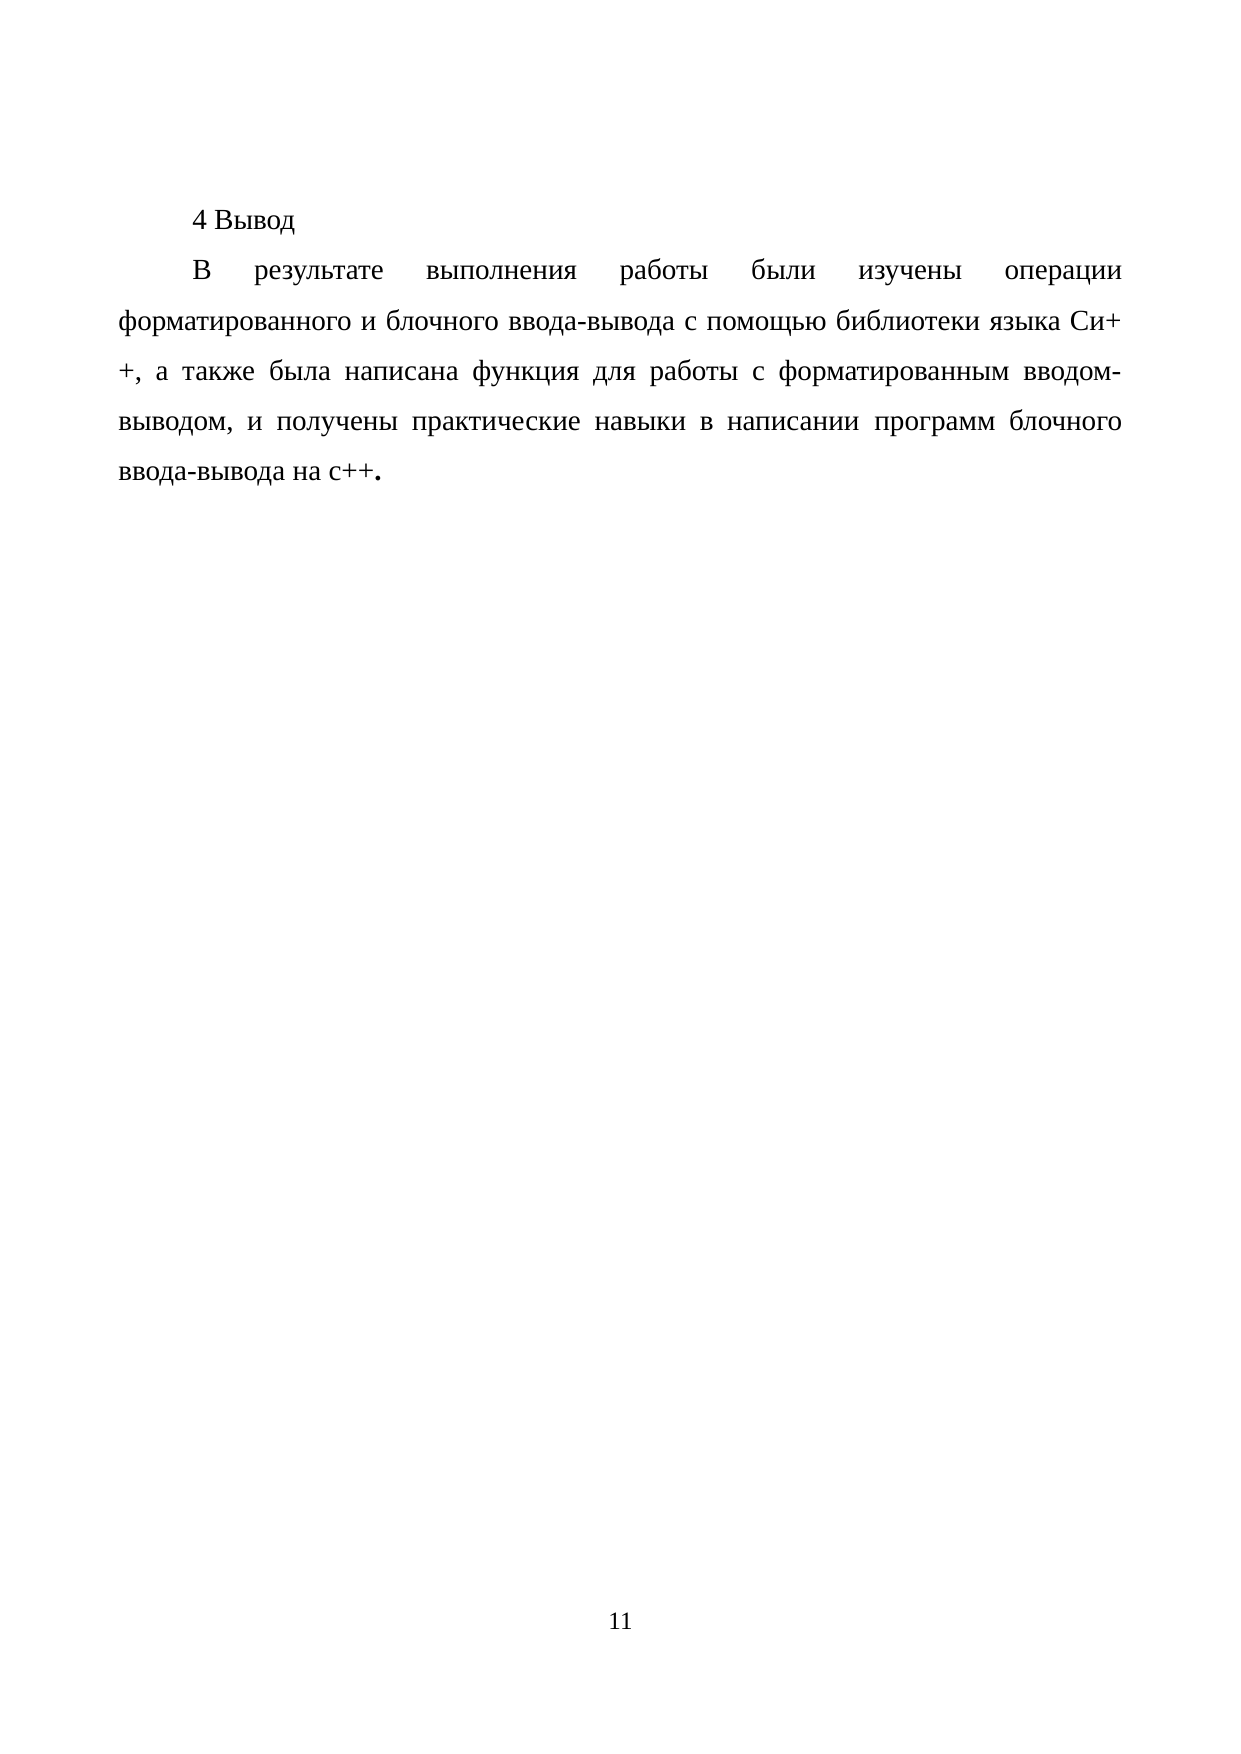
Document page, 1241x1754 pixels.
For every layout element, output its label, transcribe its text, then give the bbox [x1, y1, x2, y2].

text В результате выполнения работы были изучены операции форматированного и блочного ввода-вывода с помощью библиотеки языка Си++, а также была написана функция для работы с форматированным вводом-выводом, и получены практические навыки в написании программ блочного ввода-вывода на с++. [118, 252, 1122, 487]
text 4 Вывод [118, 202, 1122, 236]
